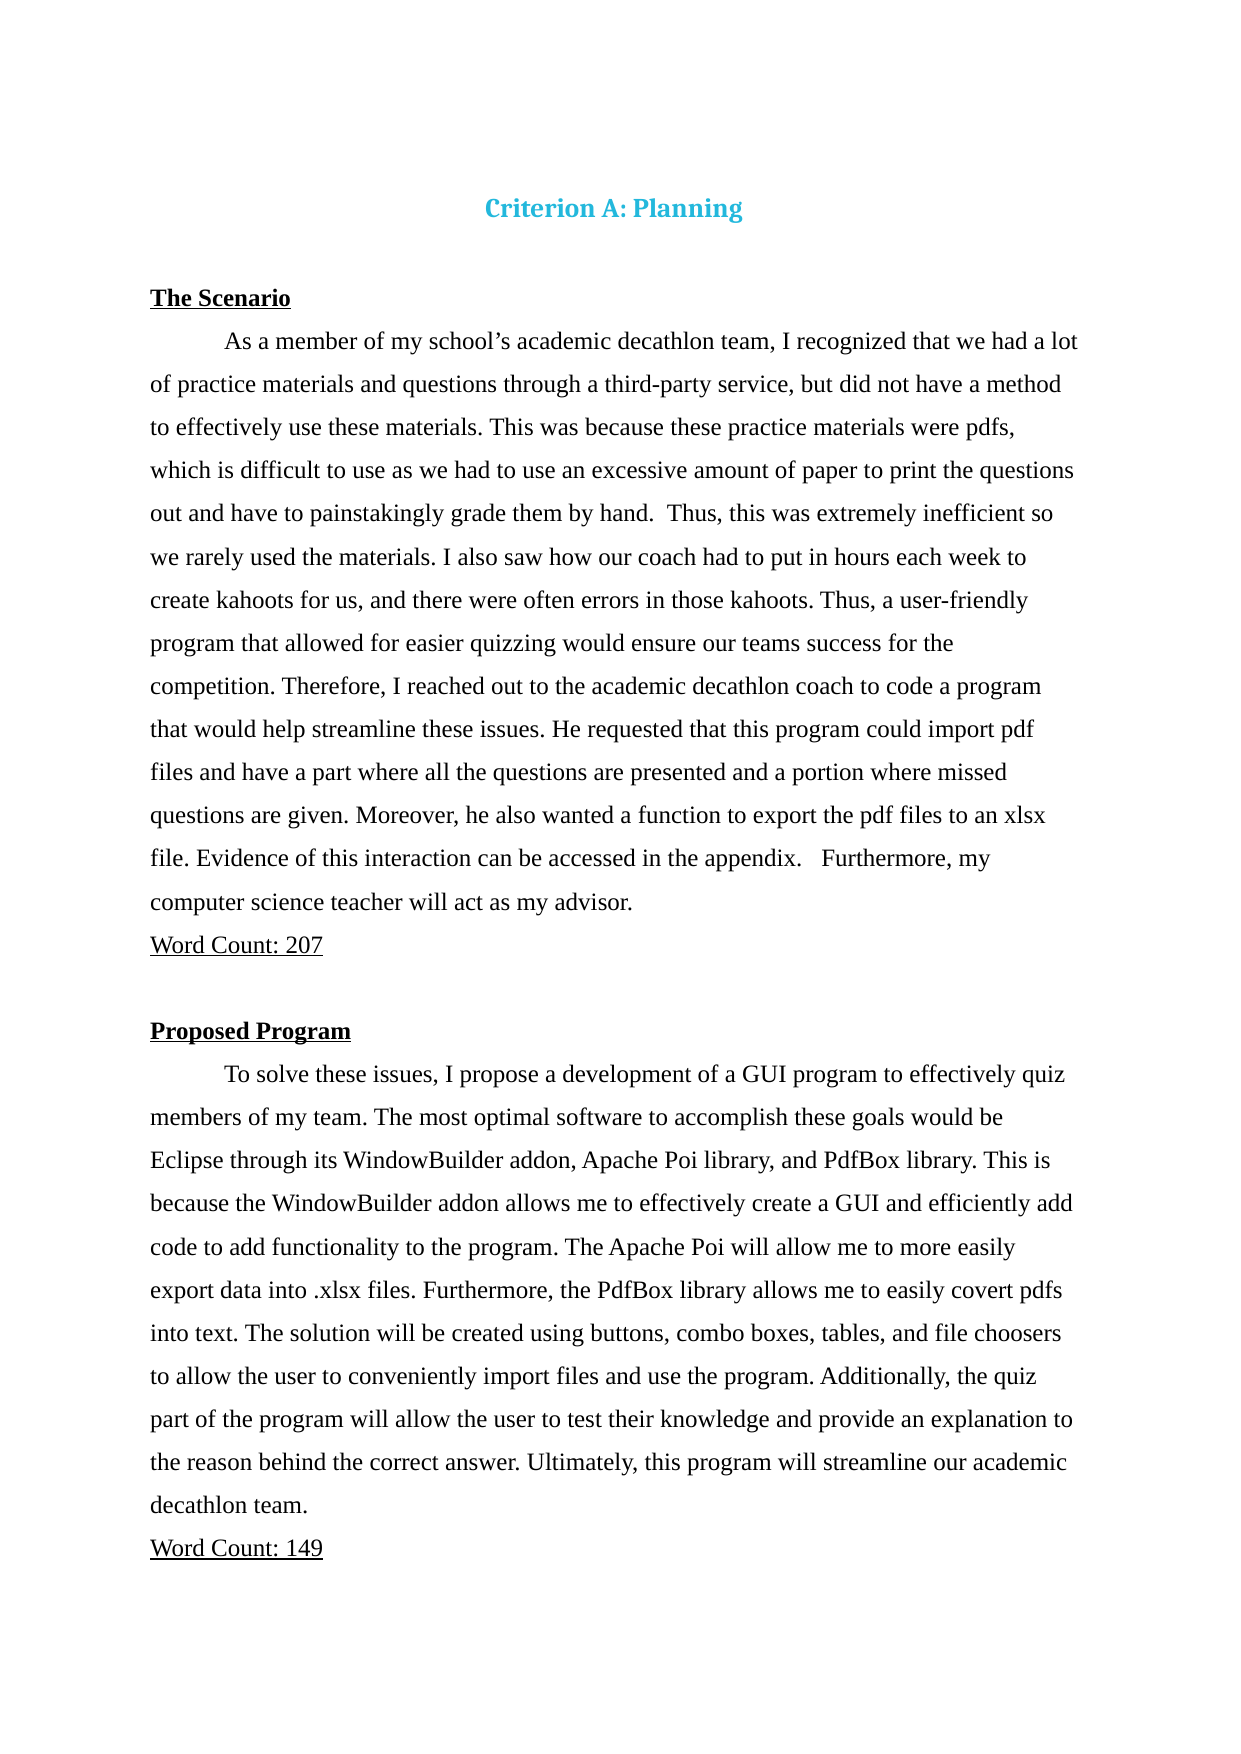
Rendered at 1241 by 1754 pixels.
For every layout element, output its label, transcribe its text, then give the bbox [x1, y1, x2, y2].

text As a member of my school’s academic decathlon team, I recognized that we had a lot of practice materials and questions through a third-party service, but did not have a method to effectively use these materials. This was because these practice materials were pdfs, which is difficult to use as we had to use an excessive amount of paper to print the questions out and have to painstakingly grade them by hand. Thus, this was extremely inefficient so we rarely used the materials. I also saw how our coach had to put in hours each week to create kahoots for us, and there were often errors in those kahoots. Thus, a user-friendly program that allowed for easier quizzing would ensure our teams success for the competition. Therefore, I reached out to the academic decathlon coach to code a program that would help streamline these issues. He requested that this program could import pdf files and have a part where all the questions are presented and a portion where missed questions are given. Moreover, he also wanted a function to export the pdf files to an xlsx file. Evidence of this interaction can be accessed in the appendix. Furthermore, my computer science teacher will act as my advisor. [150, 326, 1078, 915]
text To solve these issues, I propose a development of a GUI program to effectively quiz members of my team. The most optimal software to accomplish these goals would be Eclipse through its WindowBuilder addon, Apache Poi library, and PdfBox library. This is because the WindowBuilder addon allows me to effectively create a GUI and efficiently add code to add functionality to the program. The Apache Poi will allow me to more easily export data into .xlsx files. Furthermore, the PdfBox library allows me to easily covert pdfs into text. The solution will be created using buttons, combo boxes, tables, and file choosers to allow the user to conveniently import files and use the program. Additionally, the quiz part of the program will allow the user to test their knowledge and provide an explanation to the reason behind the correct answer. Ultimately, this program will streamline our academic decathlon team. [150, 1059, 1078, 1519]
text Word Count: 207 [150, 930, 1078, 958]
text The Scenario [150, 283, 1078, 312]
text Word Count: 149 [150, 1533, 1078, 1562]
text Proposed Program [150, 1016, 1078, 1045]
text Criterion A: Planning [150, 193, 1078, 224]
